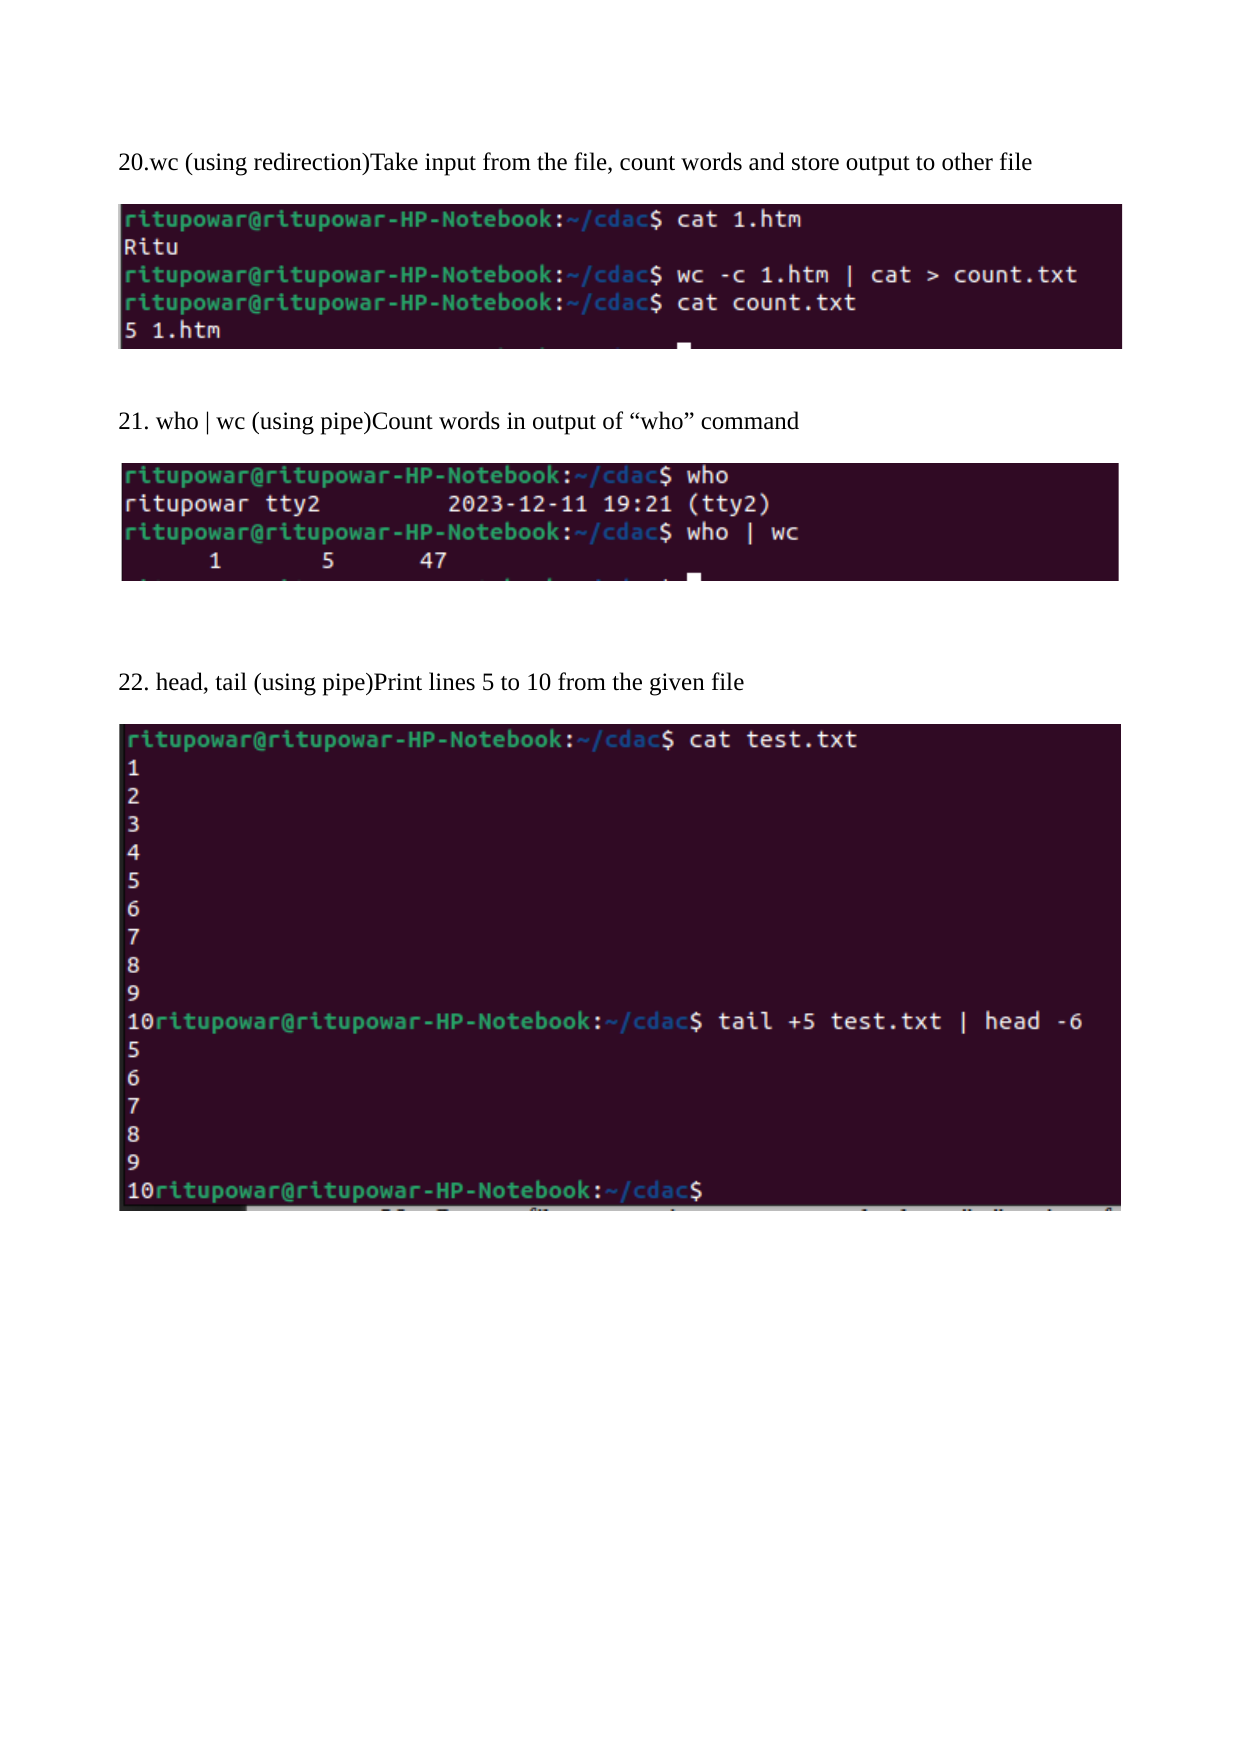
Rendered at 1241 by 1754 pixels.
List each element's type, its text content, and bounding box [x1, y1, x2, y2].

picture [119, 724, 1121, 1211]
text 20.wc (using redirection)Take input from the file, count words and store output to other file [118, 147, 1122, 176]
picture [118, 204, 1123, 349]
text 21. who | wc (using pipe)Count words in output of “who” command [118, 406, 1122, 435]
picture [121, 463, 1119, 581]
text 22. head, tail (using pipe)Print lines 5 to 10 from the given file [118, 667, 1122, 696]
